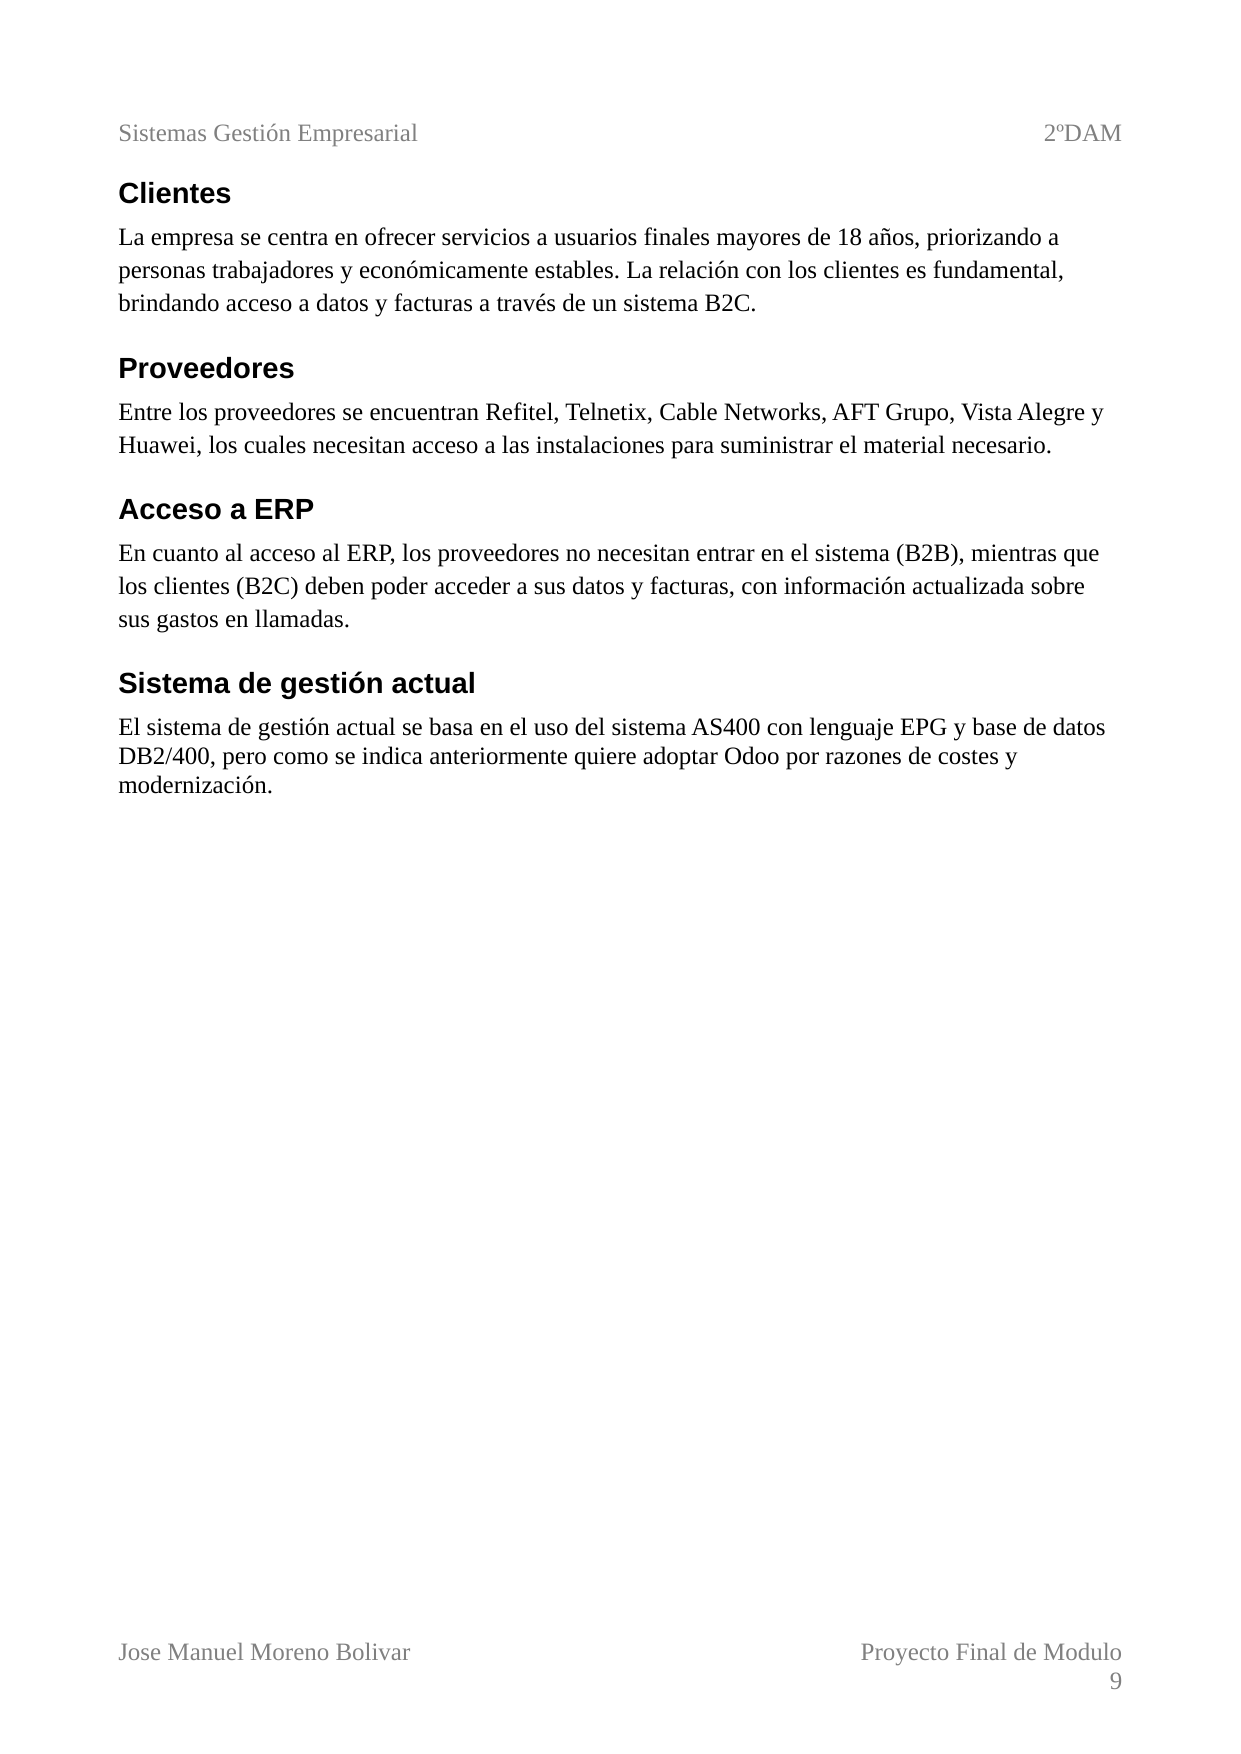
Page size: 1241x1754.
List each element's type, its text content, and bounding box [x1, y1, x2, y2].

subtitle Acceso a ERP [118, 492, 1122, 525]
subtitle Sistema de gestión actual [118, 666, 1122, 700]
text La empresa se centra en ofrecer servicios a usuarios finales mayores de 18 años, priorizando a personas trabajadores y económicamente estables. La relación con los clientes es fundamental, brindando acceso a datos y facturas a través de un sistema B2C. [118, 222, 1122, 317]
text Entre los proveedores se encuentran Refitel, Telnetix, Cable Networks, AFT Grupo, Vista Alegre y Huawei, los cuales necesitan acceso a las instalaciones para suministrar el material necesario. [118, 397, 1122, 458]
subtitle Proveedores [118, 351, 1122, 384]
subtitle Clientes [118, 176, 1122, 210]
text En cuanto al acceso al ERP, los proveedores no necesitan entrar en el sistema (B2B), mientras que los clientes (B2C) deben poder acceder a sus datos y facturas, con información actualizada sobre sus gastos en llamadas. [118, 538, 1122, 633]
text El sistema de gestión actual se basa en el uso del sistema AS400 con lenguaje EPG y base de datos DB2/400, pero como se indica anteriormente quiere adoptar Odoo por razones de costes y modernización. [118, 712, 1122, 798]
